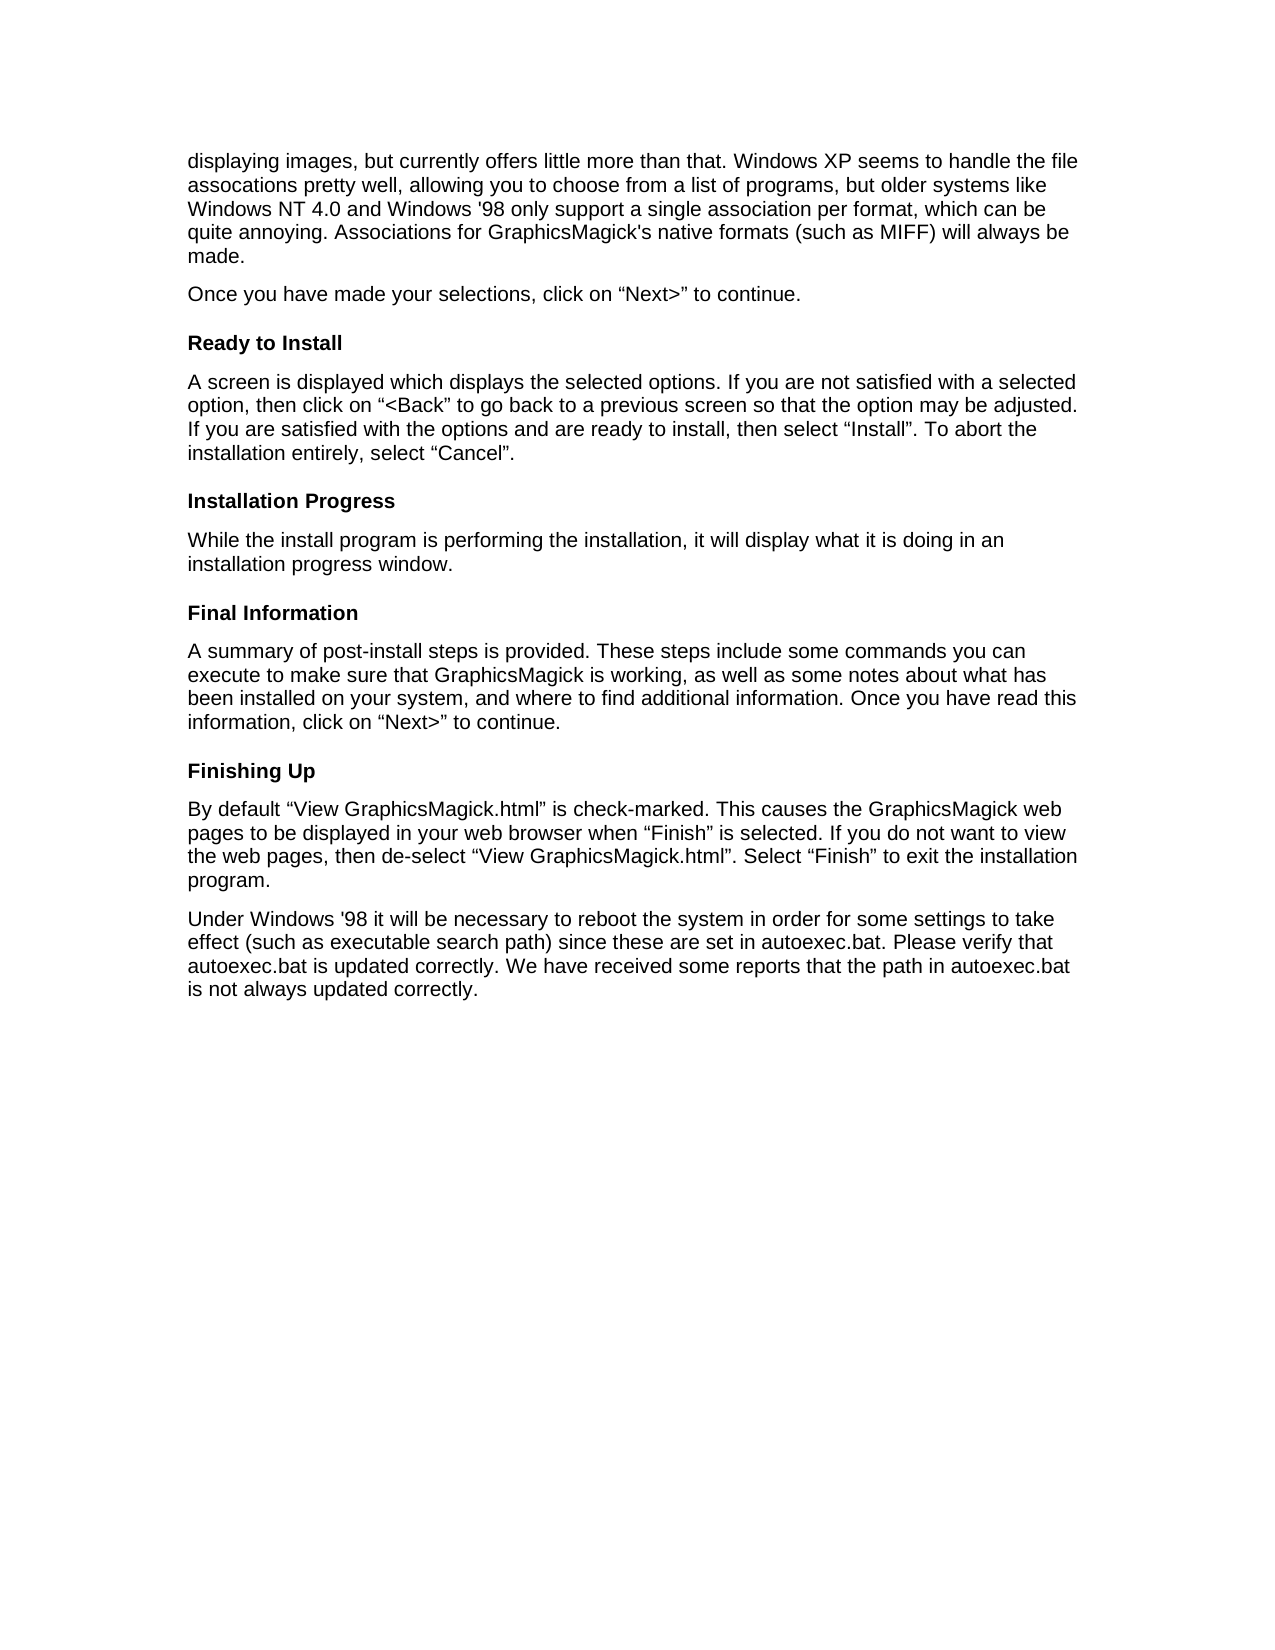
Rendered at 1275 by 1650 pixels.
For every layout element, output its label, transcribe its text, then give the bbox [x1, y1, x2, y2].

text Under Windows '98 it will be necessary to reboot the system in order for some settings to take effect (such as executable search path) since these are set in autoexec.bat. Please verify that autoexec.bat is updated correctly. We have received some reports that the path in autoexec.bat is not always updated correctly. [187, 907, 1087, 1001]
subtitle Ready to Install [187, 332, 1087, 355]
text A screen is displayed which displays the selected options. If you are not satisfied with a selected option, then click on “<Back” to go back to a previous screen so that the option may be adjusted. If you are satisfied with the options and are ready to install, then select “Install”. To abort the installation entirely, select “Cancel”. [187, 370, 1087, 464]
subtitle Final Information [187, 601, 1087, 625]
text Once you have made your selections, click on “Next>” to continue. [187, 283, 1087, 306]
subtitle Finishing Up [187, 759, 1087, 783]
text By default “View GraphicsMagick.html” is check-marked. This causes the GraphicsMagick web pages to be displayed in your web browser when “Finish” is selected. If you do not want to view the web pages, then de-select “View GraphicsMagick.html”. Select “Finish” to exit the installation program. [187, 798, 1087, 892]
subtitle Installation Progress [187, 490, 1087, 513]
text displaying images, but currently offers little more than that. Windows XP seems to handle the file assocations pretty well, allowing you to choose from a list of programs, but older systems like Windows NT 4.0 and Windows '98 only support a single association per format, which can be quite annoying. Associations for GraphicsMagick's native formats (such as MIFF) will always be made. [187, 150, 1087, 268]
text While the install program is performing the installation, it will display what it is doing in an installation progress window. [187, 528, 1087, 576]
text A summary of post-install steps is provided. These steps include some commands you can execute to make sure that GraphicsMagick is working, as well as some notes about what has been installed on your system, and where to find additional information. Once you have read this information, click on “Next>” to continue. [187, 640, 1087, 734]
